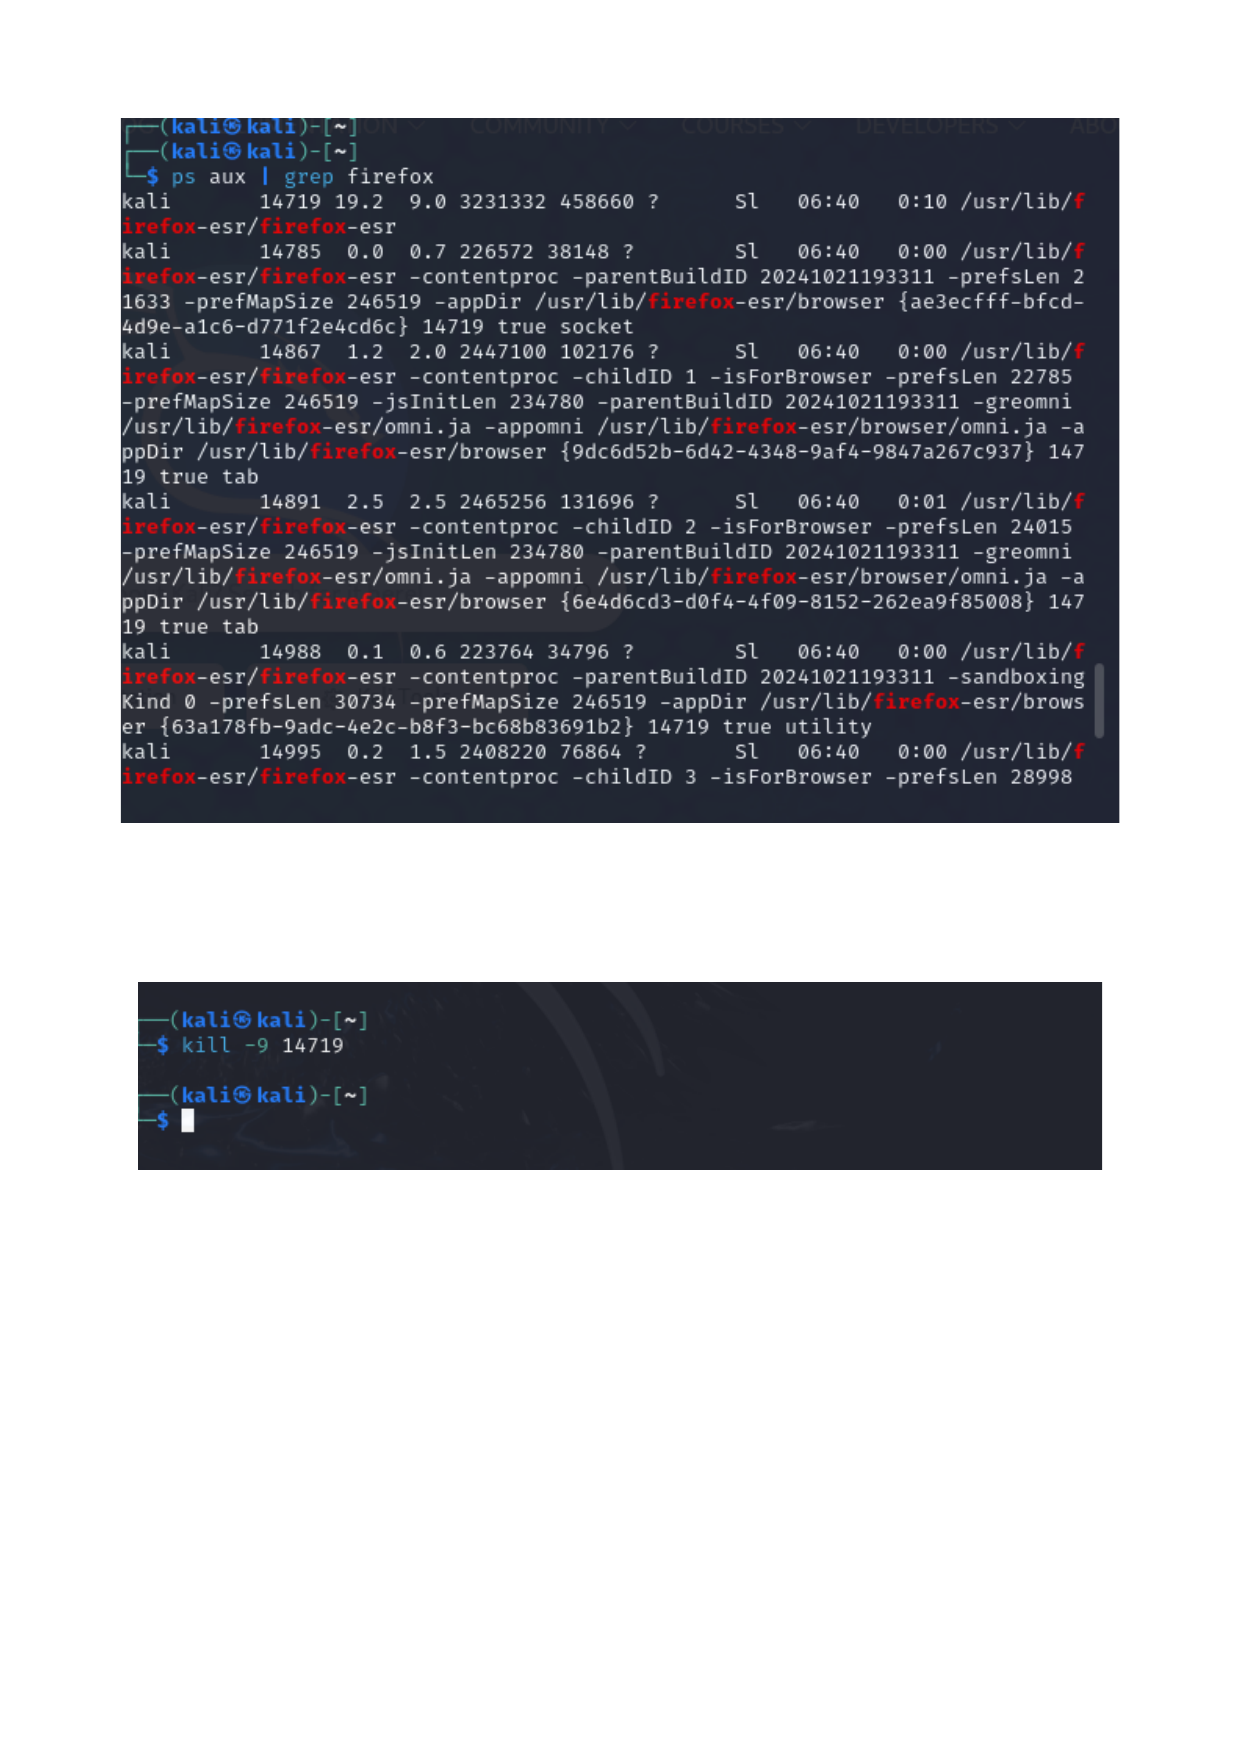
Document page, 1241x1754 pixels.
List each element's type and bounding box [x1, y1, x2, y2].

picture [120, 118, 1120, 823]
picture [138, 982, 1103, 1170]
